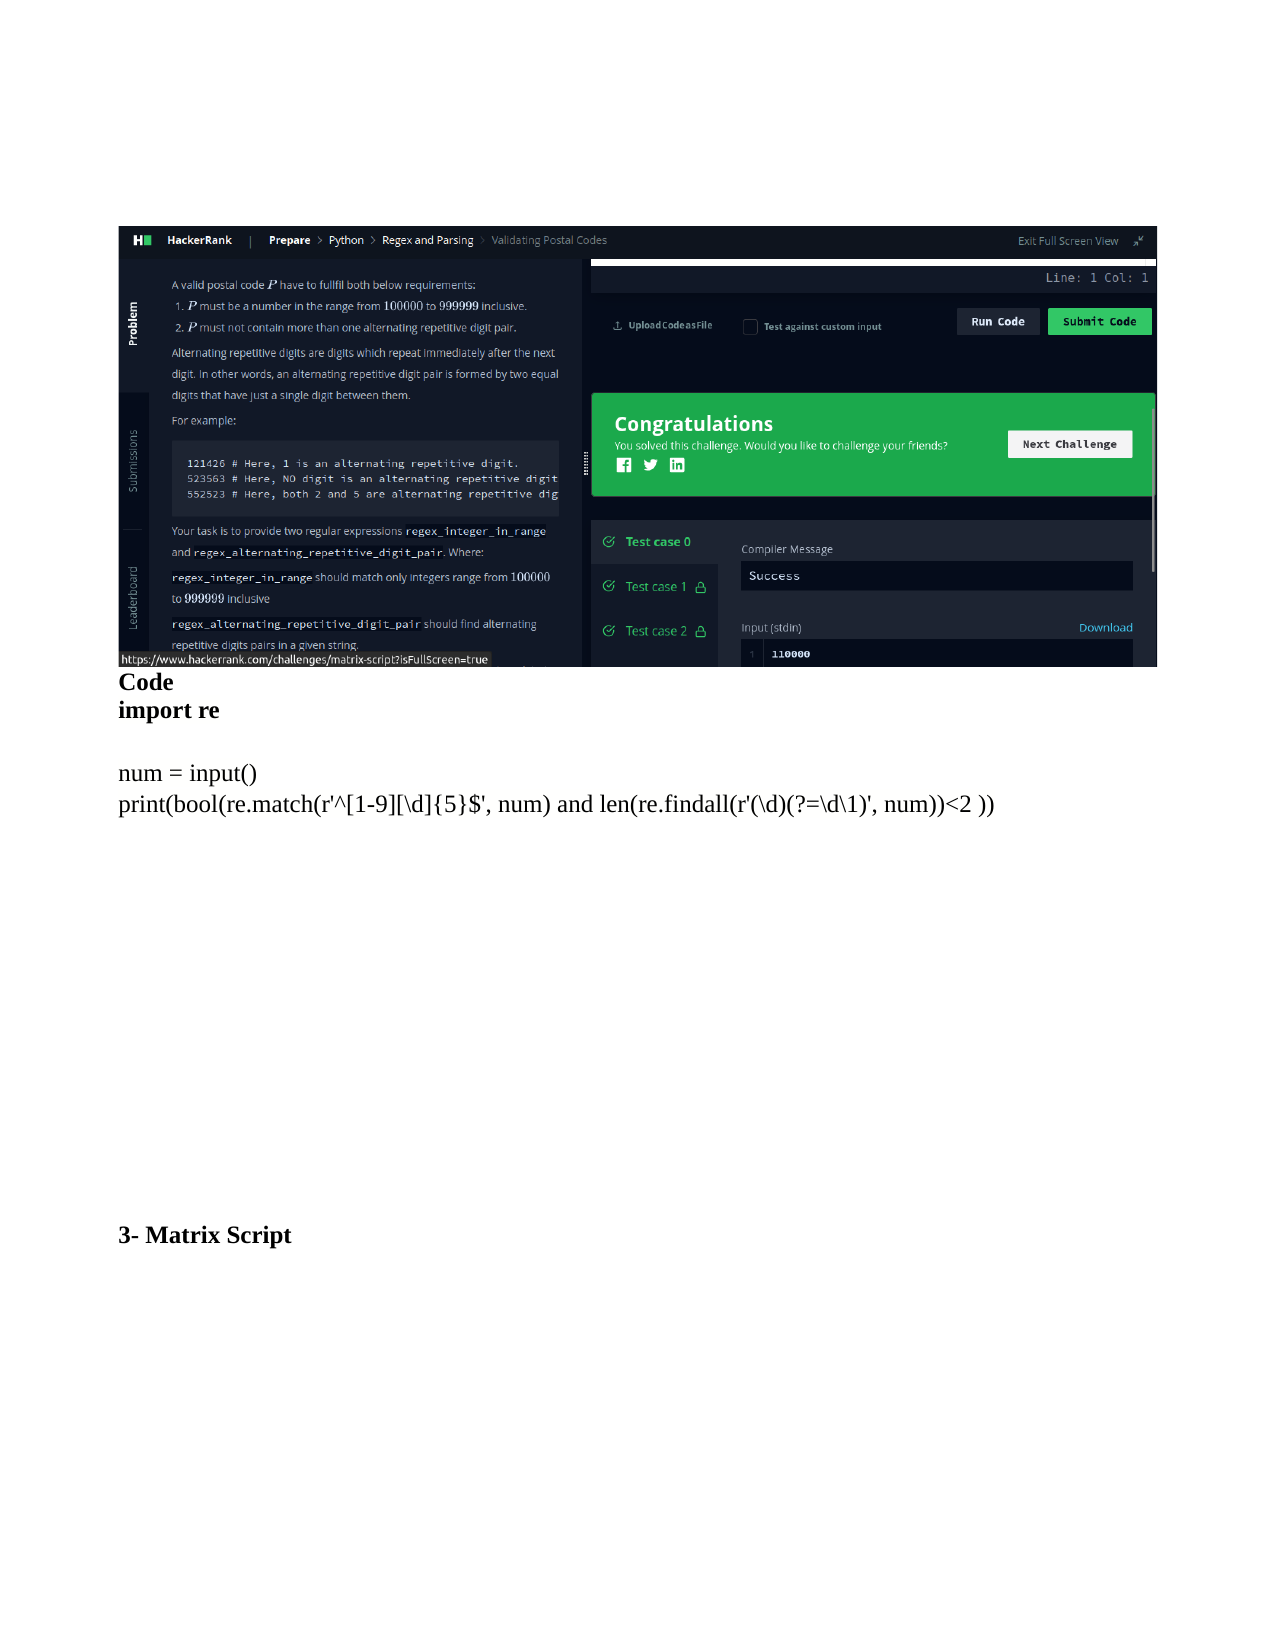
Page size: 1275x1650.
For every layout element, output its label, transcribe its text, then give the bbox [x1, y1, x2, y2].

text [118, 204, 1157, 226]
text print(bool(re.match(r'^[1-9][\d]{5}$', num) and len(re.findall(r'(\d)(?=\d\1)', num))<2 )) [118, 787, 1157, 818]
text num = input() [118, 755, 1157, 787]
text import re [118, 695, 1157, 724]
text Code [118, 667, 1157, 695]
text 3- Matrix Script [118, 1220, 1157, 1249]
